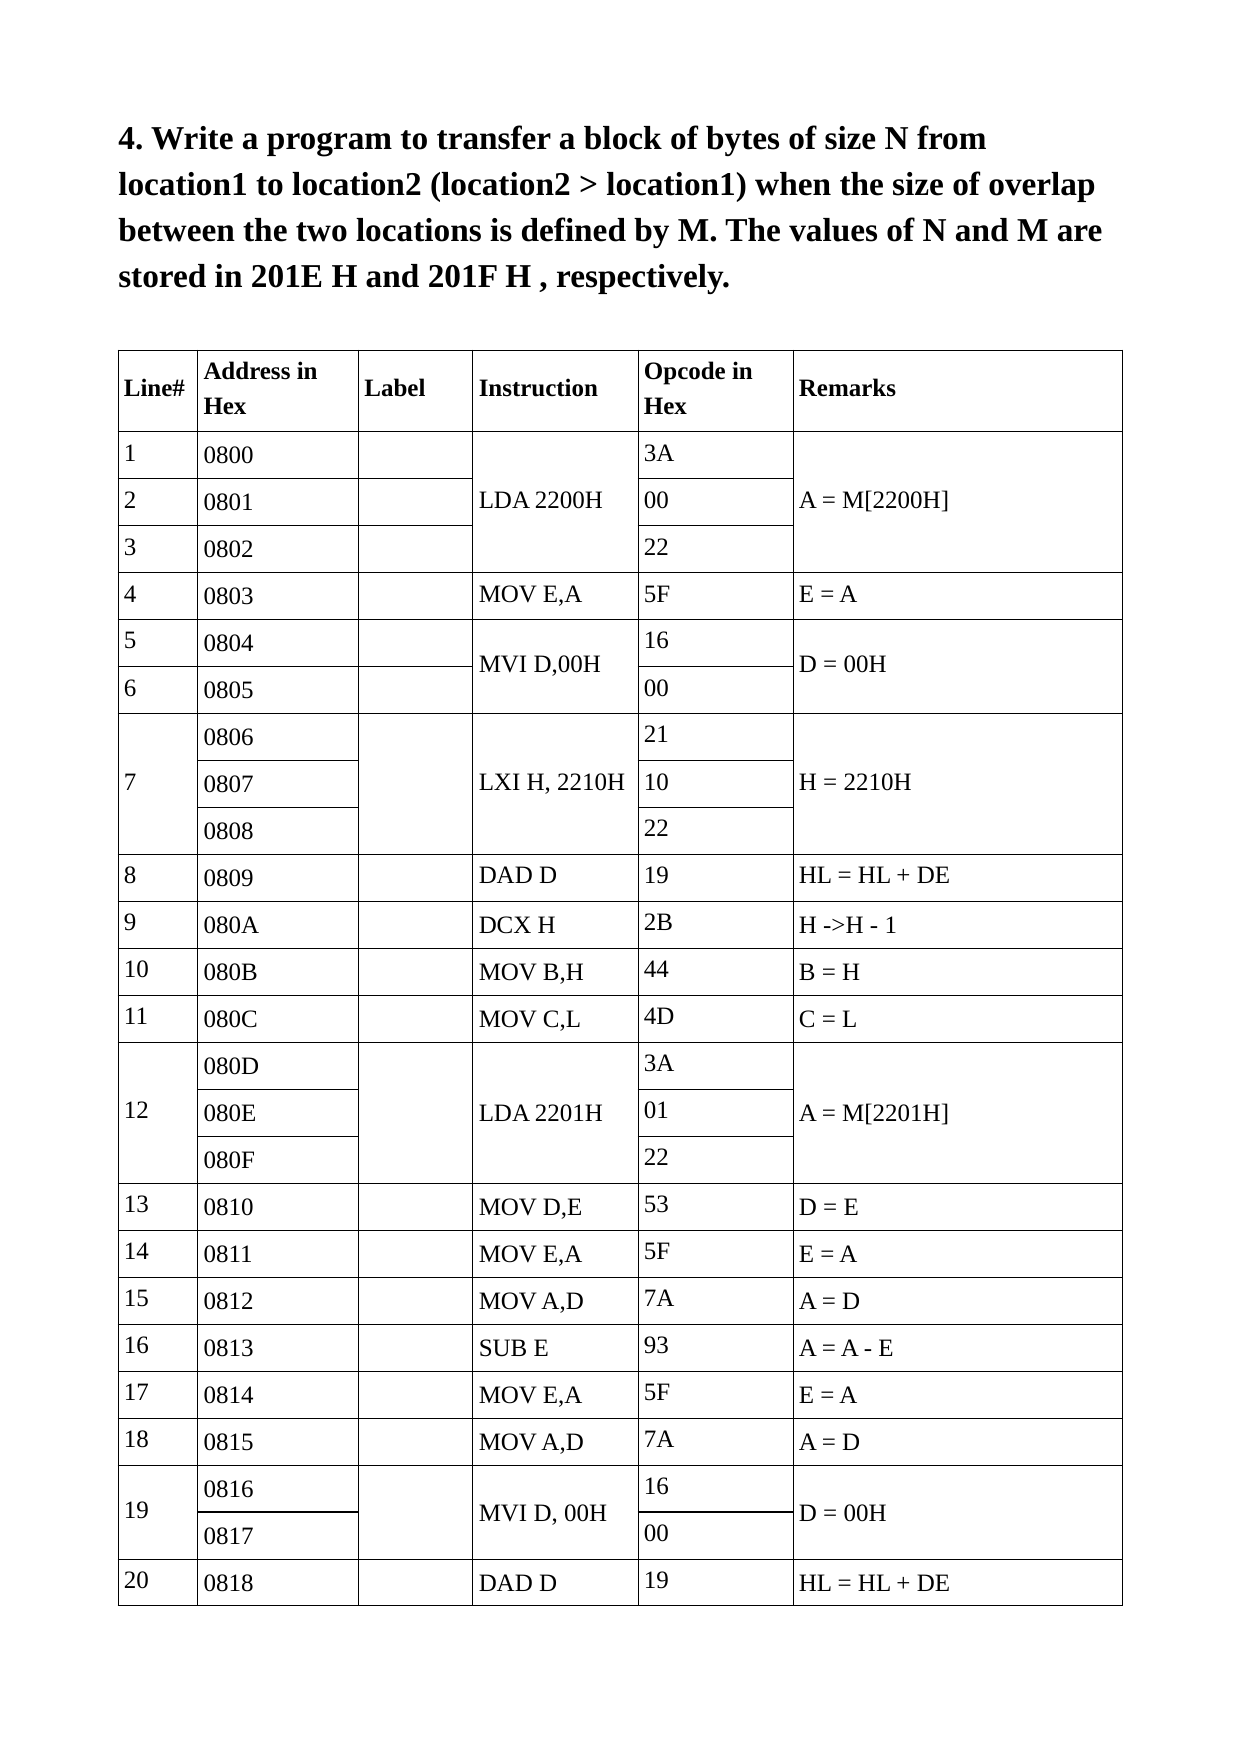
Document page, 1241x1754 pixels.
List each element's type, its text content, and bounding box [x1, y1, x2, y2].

table_cell [359, 1043, 472, 1183]
table_cell 22 [639, 808, 793, 854]
table_cell [359, 479, 472, 525]
table_cell MOV B,H [473, 949, 638, 995]
table_cell MOV E,A [473, 573, 638, 619]
table_cell 16 [639, 1466, 793, 1511]
table_cell D = E [794, 1184, 1122, 1229]
table_cell 0816 [198, 1466, 358, 1511]
table_cell E = A [794, 1372, 1122, 1417]
table_cell 0807 [198, 761, 358, 807]
table_header Line# [119, 351, 197, 431]
table_cell 0811 [198, 1231, 358, 1277]
table_cell [359, 1325, 472, 1371]
table_cell [359, 1419, 472, 1464]
table_cell 080B [198, 949, 358, 995]
table_cell MOV A,D [473, 1278, 638, 1323]
table_cell 18 [119, 1419, 197, 1464]
table_cell A = A - E [794, 1325, 1122, 1371]
table_cell 44 [639, 949, 793, 995]
table_cell 0813 [198, 1325, 358, 1371]
table_cell 20 [119, 1560, 197, 1605]
table_cell [359, 1184, 472, 1229]
table_cell MOV E,A [473, 1231, 638, 1277]
table_cell [359, 902, 472, 948]
table_cell 00 [639, 1513, 793, 1558]
table_cell 080C [198, 996, 358, 1042]
table_cell [359, 1560, 472, 1605]
table_cell 0818 [198, 1560, 358, 1605]
table_cell 0812 [198, 1278, 358, 1323]
table_cell 080E [198, 1090, 358, 1136]
table_cell MOV D,E [473, 1184, 638, 1229]
table_cell B = H [794, 949, 1122, 995]
table_cell 2 [119, 479, 197, 525]
table_cell MVI D,00H [473, 620, 638, 713]
table_cell 0815 [198, 1419, 358, 1464]
table_cell DAD D [473, 855, 638, 901]
table_cell 7 [119, 714, 197, 854]
table_cell LDA 2200H [473, 432, 638, 572]
table_cell 22 [639, 1137, 793, 1183]
table_cell [359, 526, 472, 572]
table_cell MOV E,A [473, 1372, 638, 1417]
table_cell 4D [639, 996, 793, 1042]
table_cell E = A [794, 1231, 1122, 1277]
table_cell 3A [639, 1043, 793, 1089]
table_cell [359, 1278, 472, 1323]
table_cell A = D [794, 1278, 1122, 1323]
table_cell 17 [119, 1372, 197, 1417]
table_cell 5F [639, 573, 793, 619]
table_cell MOV A,D [473, 1419, 638, 1464]
text 4. Write a program to transfer a block of bytes of size N from location1 to location2 (location2 > location1) when the size of overlap between the two locations is defined by M. The values of N and M are stored in 201E H and 201F H , respectively. [118, 118, 1122, 294]
table_cell 13 [119, 1184, 197, 1229]
table_cell 0817 [198, 1513, 358, 1558]
table_cell [359, 432, 472, 478]
table_cell 12 [119, 1043, 197, 1183]
table_cell 5 [119, 620, 197, 666]
table_cell [359, 1466, 472, 1558]
table_cell [359, 855, 472, 901]
table_cell 0805 [198, 667, 358, 713]
table_cell 00 [639, 667, 793, 713]
table_cell [359, 949, 472, 995]
table_cell A = D [794, 1419, 1122, 1464]
table_cell MVI D, 00H [473, 1466, 638, 1558]
table_cell 0800 [198, 432, 358, 478]
table_cell [359, 1231, 472, 1277]
table_cell A = M[2200H] [794, 432, 1122, 572]
table_cell 080A [198, 902, 358, 948]
table_cell 0808 [198, 808, 358, 854]
table_cell 0809 [198, 855, 358, 901]
table_cell 0802 [198, 526, 358, 572]
table_cell 19 [639, 1560, 793, 1605]
table_cell 080D [198, 1043, 358, 1089]
table_cell MOV C,L [473, 996, 638, 1042]
table_cell 0806 [198, 714, 358, 760]
table_cell 6 [119, 667, 197, 713]
table_cell 21 [639, 714, 793, 760]
table_cell D = 00H [794, 620, 1122, 713]
table_header Instruction [473, 351, 638, 431]
table_cell DCX H [473, 902, 638, 948]
table_cell 080F [198, 1137, 358, 1183]
table_header Remarks [794, 351, 1122, 431]
table_cell [359, 1372, 472, 1417]
table_cell 5F [639, 1372, 793, 1417]
table_cell H = 2210H [794, 714, 1122, 854]
table_header Opcode in Hex [639, 351, 793, 431]
table_cell HL = HL + DE [794, 855, 1122, 901]
table_cell 5F [639, 1231, 793, 1277]
table_cell D = 00H [794, 1466, 1122, 1558]
table_cell 14 [119, 1231, 197, 1277]
table_cell 9 [119, 902, 197, 948]
table_cell [359, 573, 472, 619]
table_cell 0803 [198, 573, 358, 619]
table_cell [359, 620, 472, 666]
table_cell C = L [794, 996, 1122, 1042]
table_cell 0814 [198, 1372, 358, 1417]
table_cell 0810 [198, 1184, 358, 1229]
table_header Address in Hex [198, 351, 358, 431]
table_cell HL = HL + DE [794, 1560, 1122, 1605]
table_cell H ->H - 1 [794, 902, 1122, 948]
table_cell 10 [639, 761, 793, 807]
table_cell [359, 667, 472, 713]
table_cell SUB E [473, 1325, 638, 1371]
table_cell A = M[2201H] [794, 1043, 1122, 1183]
table_cell 0801 [198, 479, 358, 525]
table_cell [359, 714, 472, 854]
table_cell 01 [639, 1090, 793, 1136]
table_cell 7A [639, 1278, 793, 1323]
table_cell 19 [119, 1466, 197, 1558]
table_cell 93 [639, 1325, 793, 1371]
table_cell 22 [639, 526, 793, 572]
table_cell E = A [794, 573, 1122, 619]
table_cell 3 [119, 526, 197, 572]
table_cell 10 [119, 949, 197, 995]
table_cell 4 [119, 573, 197, 619]
table_cell 00 [639, 479, 793, 525]
table_cell 3A [639, 432, 793, 478]
table_header Label [359, 351, 472, 431]
table_cell 7A [639, 1419, 793, 1464]
table_cell 16 [119, 1325, 197, 1371]
table_cell 1 [119, 432, 197, 478]
table_cell DAD D [473, 1560, 638, 1605]
table_cell LXI H, 2210H [473, 714, 638, 854]
table_cell 0804 [198, 620, 358, 666]
table_cell 11 [119, 996, 197, 1042]
table_cell 2B [639, 902, 793, 948]
table_cell 15 [119, 1278, 197, 1323]
table_cell 8 [119, 855, 197, 901]
table_cell 53 [639, 1184, 793, 1229]
table_cell 16 [639, 620, 793, 666]
table_cell 19 [639, 855, 793, 901]
table_cell [359, 996, 472, 1042]
table_cell LDA 2201H [473, 1043, 638, 1183]
